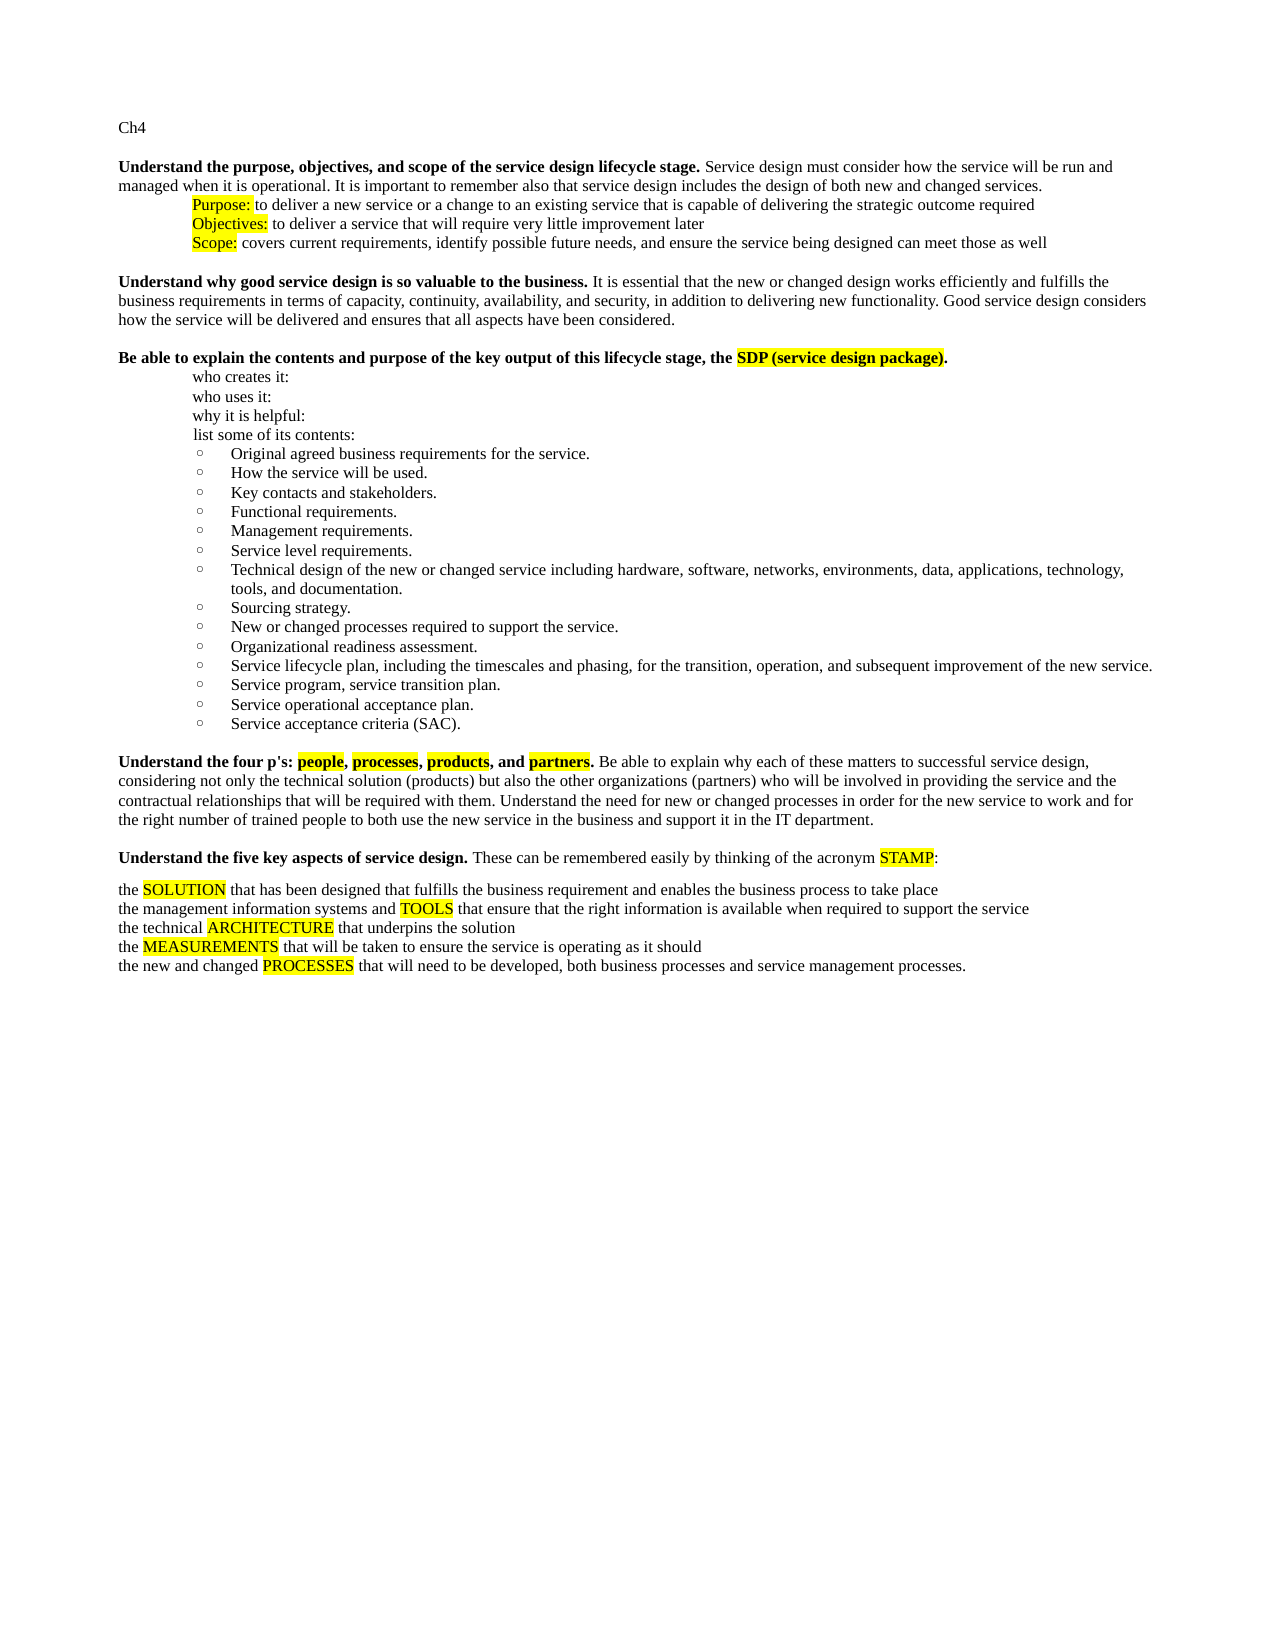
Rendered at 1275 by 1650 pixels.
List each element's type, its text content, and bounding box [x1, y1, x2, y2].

list How the service will be used. [193, 463, 1157, 482]
list Service operational acceptance plan. [193, 694, 1157, 714]
text who uses it: [192, 386, 1157, 406]
list Functional requirements. [193, 502, 1157, 521]
list Original agreed business requirements for the service. [193, 444, 1157, 463]
list Service acceptance criteria (SAC). [193, 714, 1157, 733]
text the SOLUTION that has been designed that fulfills the business requirement and enables the business process to take place [118, 879, 1157, 899]
text Purpose: to deliver a new service or a change to an existing service that is capable of delivering the strategic outcome required [192, 195, 1157, 214]
text who creates it: [192, 367, 1157, 386]
text the MEASUREMENTS that will be taken to ensure the service is operating as it should [118, 937, 1157, 956]
text Ch4 [118, 118, 1157, 137]
list New or changed processes required to support the service. [193, 617, 1157, 637]
text the technical ARCHITECTURE that underpins the solution [118, 918, 1157, 937]
list Technical design of the new or changed service including hardware, software, networks, environments, data, applications, technology, tools, and documentation. [193, 559, 1157, 598]
text Understand the purpose, objectives, and scope of the service design lifecycle stage. Service design must consider how the service will be run and managed when it is operational. It is important to remember also that service design includes the design of both new and changed services. [118, 156, 1157, 195]
text Objectives: to deliver a service that will require very little improvement later [192, 214, 1157, 233]
text why it is helpful: [192, 406, 1157, 425]
text Scope: covers current requirements, identify possible future needs, and ensure the service being designed can meet those as well [192, 233, 1157, 271]
list Service level requirements. [193, 540, 1157, 559]
text the new and changed PROCESSES that will need to be developed, both business processes and service management processes. [118, 956, 1157, 975]
list Service program, service transition plan. [193, 675, 1157, 694]
list Management requirements. [193, 521, 1157, 540]
list Sourcing strategy. [193, 598, 1157, 617]
list Service lifecycle plan, including the timescales and phasing, for the transition, operation, and subsequent improvement of the new service. [193, 656, 1157, 675]
text the management information systems and TOOLS that ensure that the right information is available when required to support the service [118, 899, 1157, 918]
list Organizational readiness assessment. [193, 637, 1157, 656]
text Understand the four p's: people, processes, products, and partners. Be able to explain why each of these matters to successful service design, considering not only the technical solution (products) but also the other organizations (partners) who will be involved in providing the service and the contractual relationships that will be required with them. Understand the need for new or changed processes in order for the new service to work and for the right number of trained people to both use the new service in the business and support it in the IT department. Understand the five key aspects of service design. These can be remembered easily by thinking of the acronym STAMP: [118, 733, 1157, 867]
text Understand why good service design is so valuable to the business. It is essential that the new or changed design works efficiently and fulfills the business requirements in terms of capacity, continuity, availability, and security, in addition to delivering new functionality. Good service design considers how the service will be delivered and ensures that all aspects have been considered. Be able to explain the contents and purpose of the key output of this lifecycle stage, the SDP (service design package). [118, 271, 1157, 367]
list list some of its contents: [156, 425, 1157, 444]
list Key contacts and stakeholders. [193, 482, 1157, 502]
